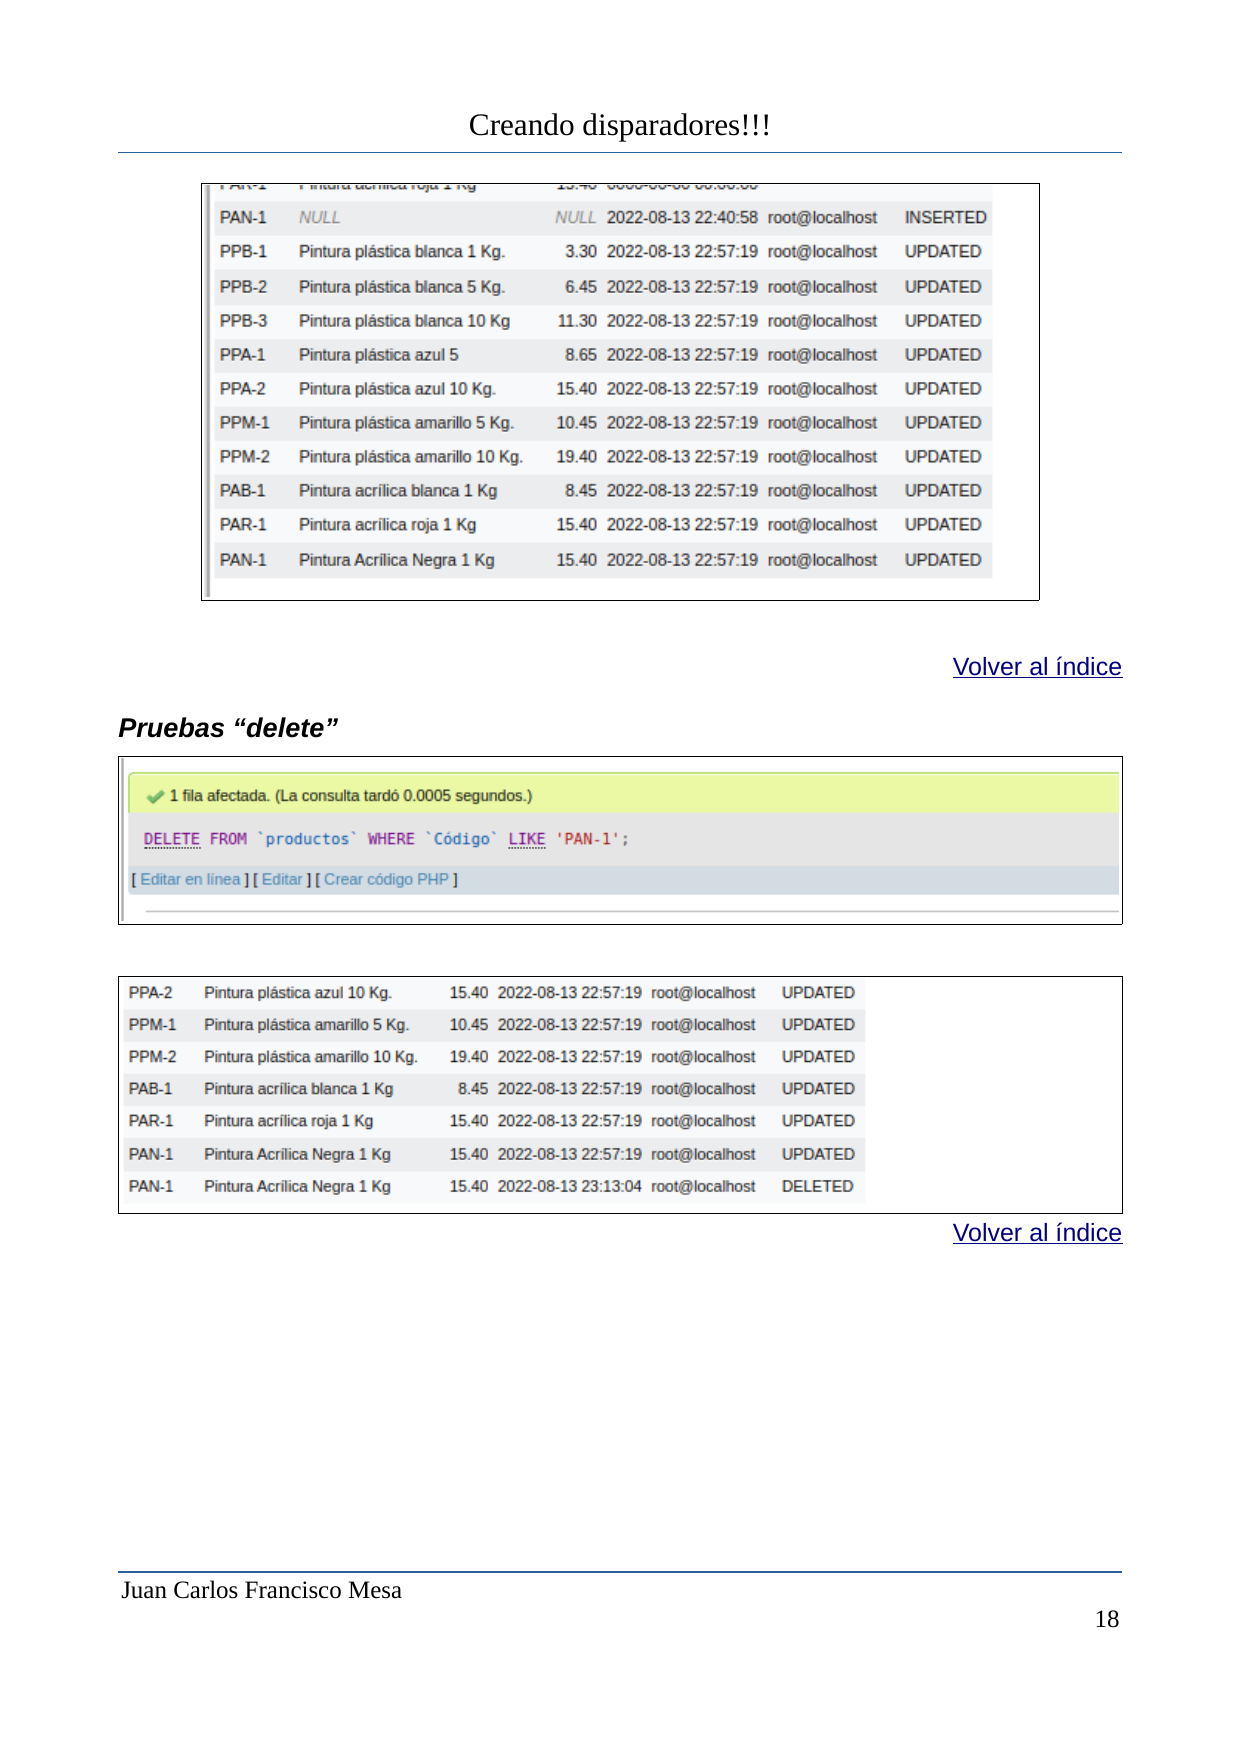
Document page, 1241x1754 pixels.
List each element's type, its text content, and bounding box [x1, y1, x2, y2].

picture [204, 185, 1036, 597]
picture [121, 758, 1119, 921]
text Volver al índice [118, 652, 1122, 681]
text Volver al índice [118, 1214, 1122, 1247]
picture [121, 978, 1119, 1211]
subtitle Pruebas “delete” [118, 712, 1122, 743]
text [119, 977, 1122, 1213]
